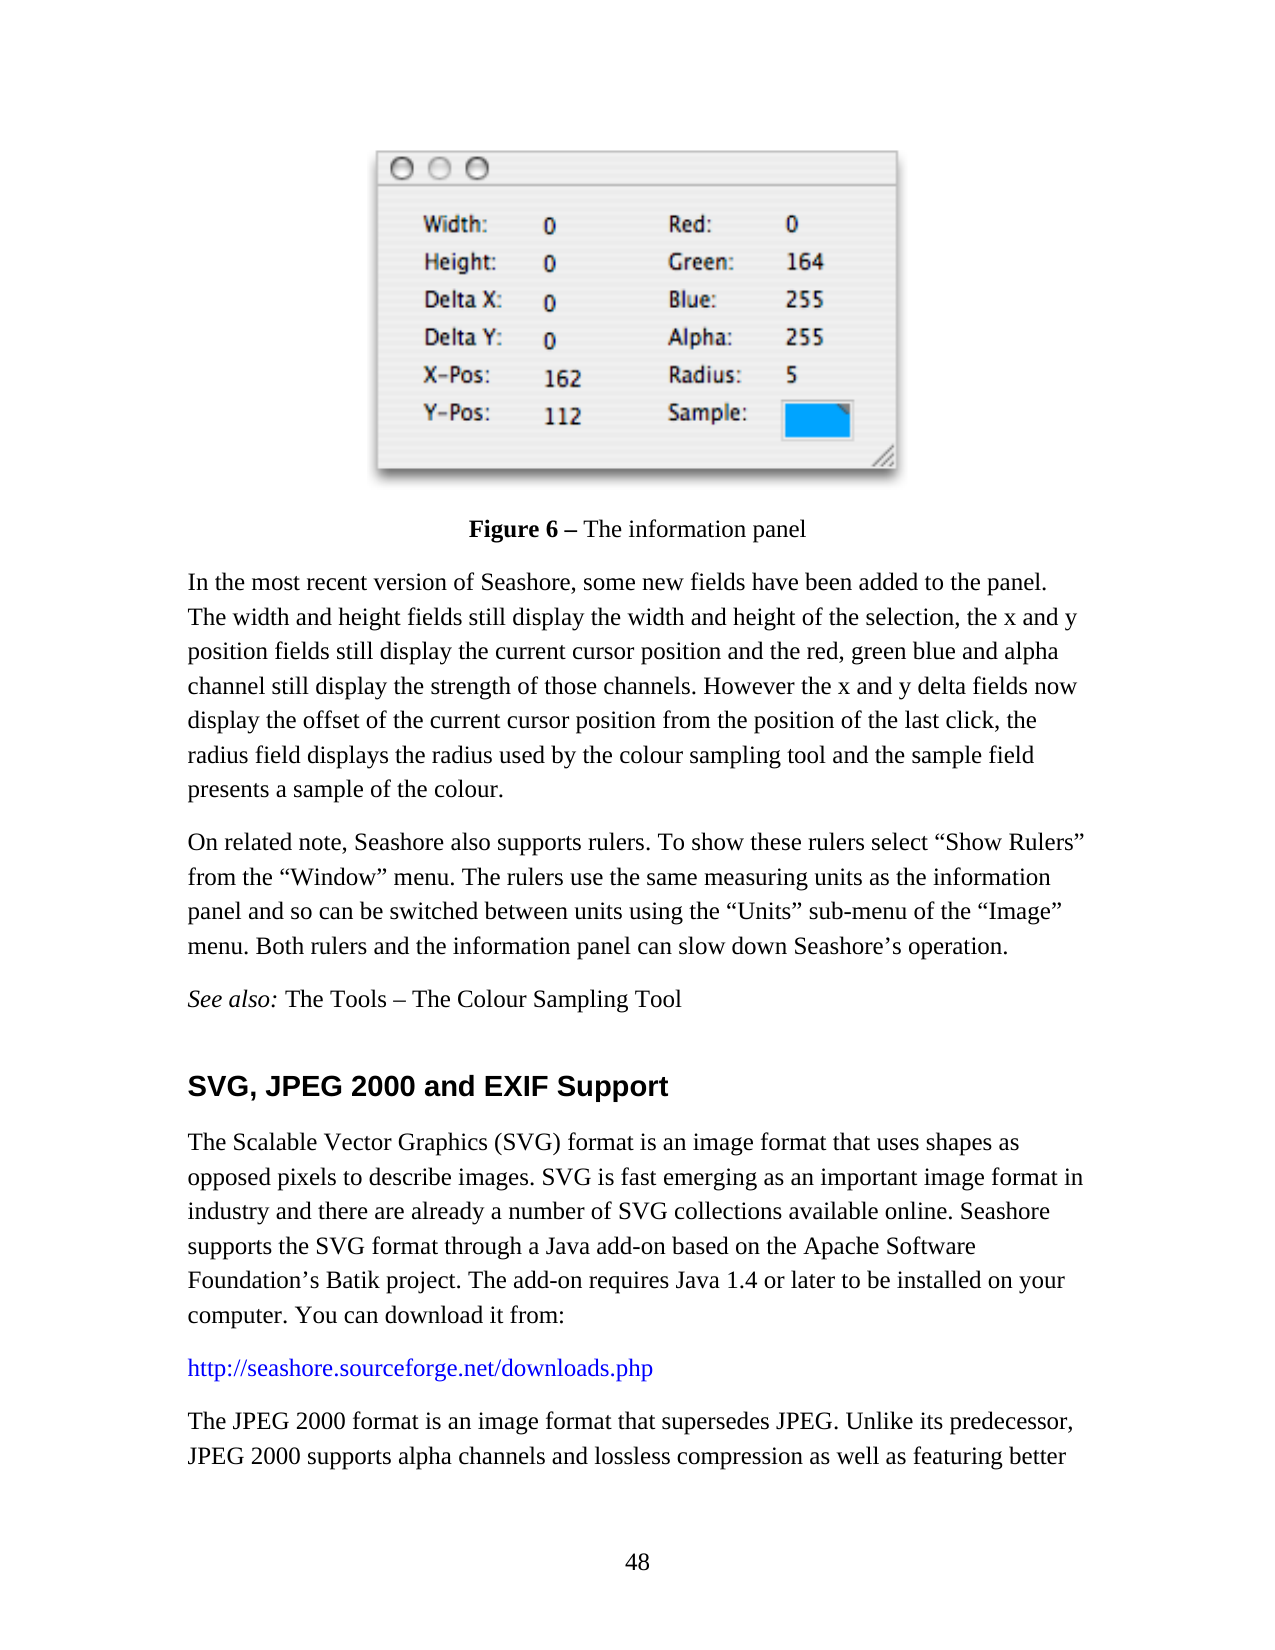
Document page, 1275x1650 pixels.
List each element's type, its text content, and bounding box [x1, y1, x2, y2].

subtitle SVG, JPEG 2000 and EXIF Support [187, 1068, 1087, 1102]
text Figure 6 – The information panel [187, 514, 1087, 543]
text See also: The Tools – The Colour Sampling Tool [187, 984, 1087, 1013]
text In the most recent version of Seashore, some new fields have been added to the panel. The width and height fields still display the width and height of the selection, the x and y position fields still display the current cursor position and the red, green blue and alpha channel still display the strength of those channels. However the x and y delta fields now display the offset of the current cursor position from the position of the last click, the radius field displays the radius used by the colour sampling tool and the sample field presents a sample of the colour. [187, 567, 1087, 803]
text The JPEG 2000 format is an image format that supersedes JPEG. Unlike its predecessor, JPEG 2000 supports alpha channels and lossless compression as well as featuring better [187, 1406, 1087, 1469]
text The Scalable Vector Graphics (SVG) format is an image format that uses shapes as opposed pixels to describe images. SVG is fast emerging as an important image format in industry and there are already a number of SVG collections available online. Seashore supports the SVG format through a Java add-on based on the Apache Software Foundation’s Batik project. The add-on requires Java 1.4 or later to be installed on your computer. You can download it from: [187, 1127, 1087, 1329]
text On related note, Seashore also supports rulers. To show these rulers select “Show Rulers” from the “Window” menu. The rulers use the same measuring units as the information panel and so can be switched between units using the “Units” sub-menu of the “Image” menu. Both rulers and the information panel can slow down Seashore’s operation. [187, 827, 1087, 959]
picture [366, 150, 909, 490]
text http://seashore.sourceforge.net/downloads.php [187, 1353, 1087, 1382]
